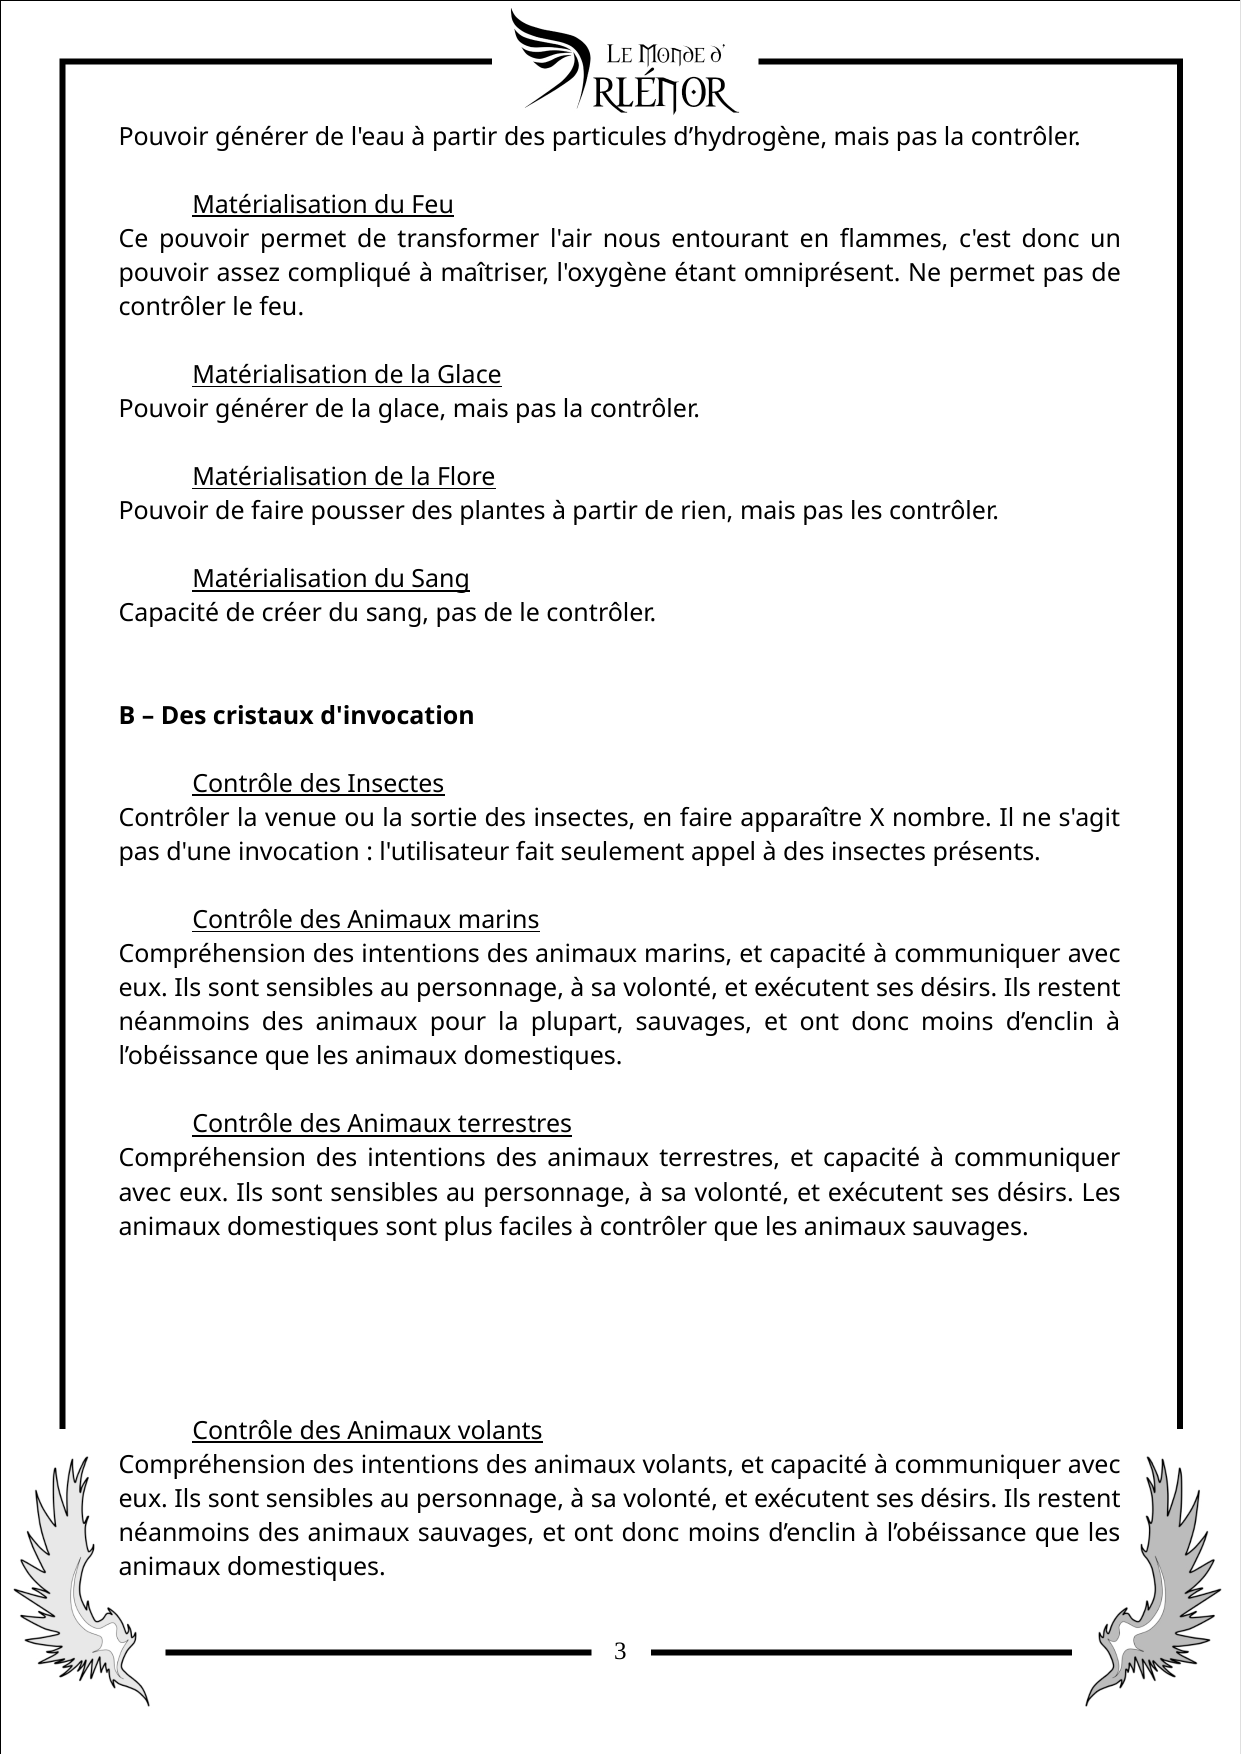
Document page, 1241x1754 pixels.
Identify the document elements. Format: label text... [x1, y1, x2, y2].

text Contrôle des Animaux volants [118, 1413, 1122, 1447]
picture [1, 1, 1240, 1754]
text Pouvoir générer de l'eau à partir des particules d’hydrogène, mais pas la contrôler. [118, 118, 1122, 152]
text Contrôler la venue ou la sortie des insectes, en faire apparaître X nombre. Il ne s'agit pas d'une invocation : l'utilisateur fait seulement appel à des insectes présents. [118, 799, 1122, 868]
text B – Des cristaux d'invocation [118, 697, 1122, 731]
text Pouvoir de faire pousser des plantes à partir de rien, mais pas les contrôler. [118, 493, 1122, 527]
text Capacité de créer du sang, pas de le contrôler. [118, 595, 1122, 629]
text Matérialisation de la Flore [118, 459, 1122, 493]
text Pouvoir générer de la glace, mais pas la contrôler. [118, 391, 1122, 425]
text Matérialisation du Feu [118, 186, 1122, 220]
text Compréhension des intentions des animaux terrestres, et capacité à communiquer avec eux. Ils sont sensibles au personnage, à sa volonté, et exécutent ses désirs. Les animaux domestiques sont plus faciles à contrôler que les animaux sauvages. [118, 1140, 1122, 1242]
text Compréhension des intentions des animaux volants, et capacité à communiquer avec eux. Ils sont sensibles au personnage, à sa volonté, et exécutent ses désirs. Ils restent néanmoins des animaux sauvages, et ont donc moins d’enclin à l’obéissance que les animaux domestiques. [118, 1447, 1122, 1583]
text Compréhension des intentions des animaux marins, et capacité à communiquer avec eux. Ils sont sensibles au personnage, à sa volonté, et exécutent ses désirs. Ils restent néanmoins des animaux pour la plupart, sauvages, et ont donc moins d’enclin à l’obéissance que les animaux domestiques. [118, 936, 1122, 1072]
text Contrôle des Insectes [118, 765, 1122, 799]
text Contrôle des Animaux terrestres [118, 1106, 1122, 1140]
text Contrôle des Animaux marins [118, 902, 1122, 936]
text Matérialisation de la Glace [118, 357, 1122, 391]
text Ce pouvoir permet de transformer l'air nous entourant en flammes, c'est donc un pouvoir assez compliqué à maîtriser, l'oxygène étant omniprésent. Ne permet pas de contrôler le feu. [118, 220, 1122, 323]
text Matérialisation du Sang [118, 561, 1122, 595]
